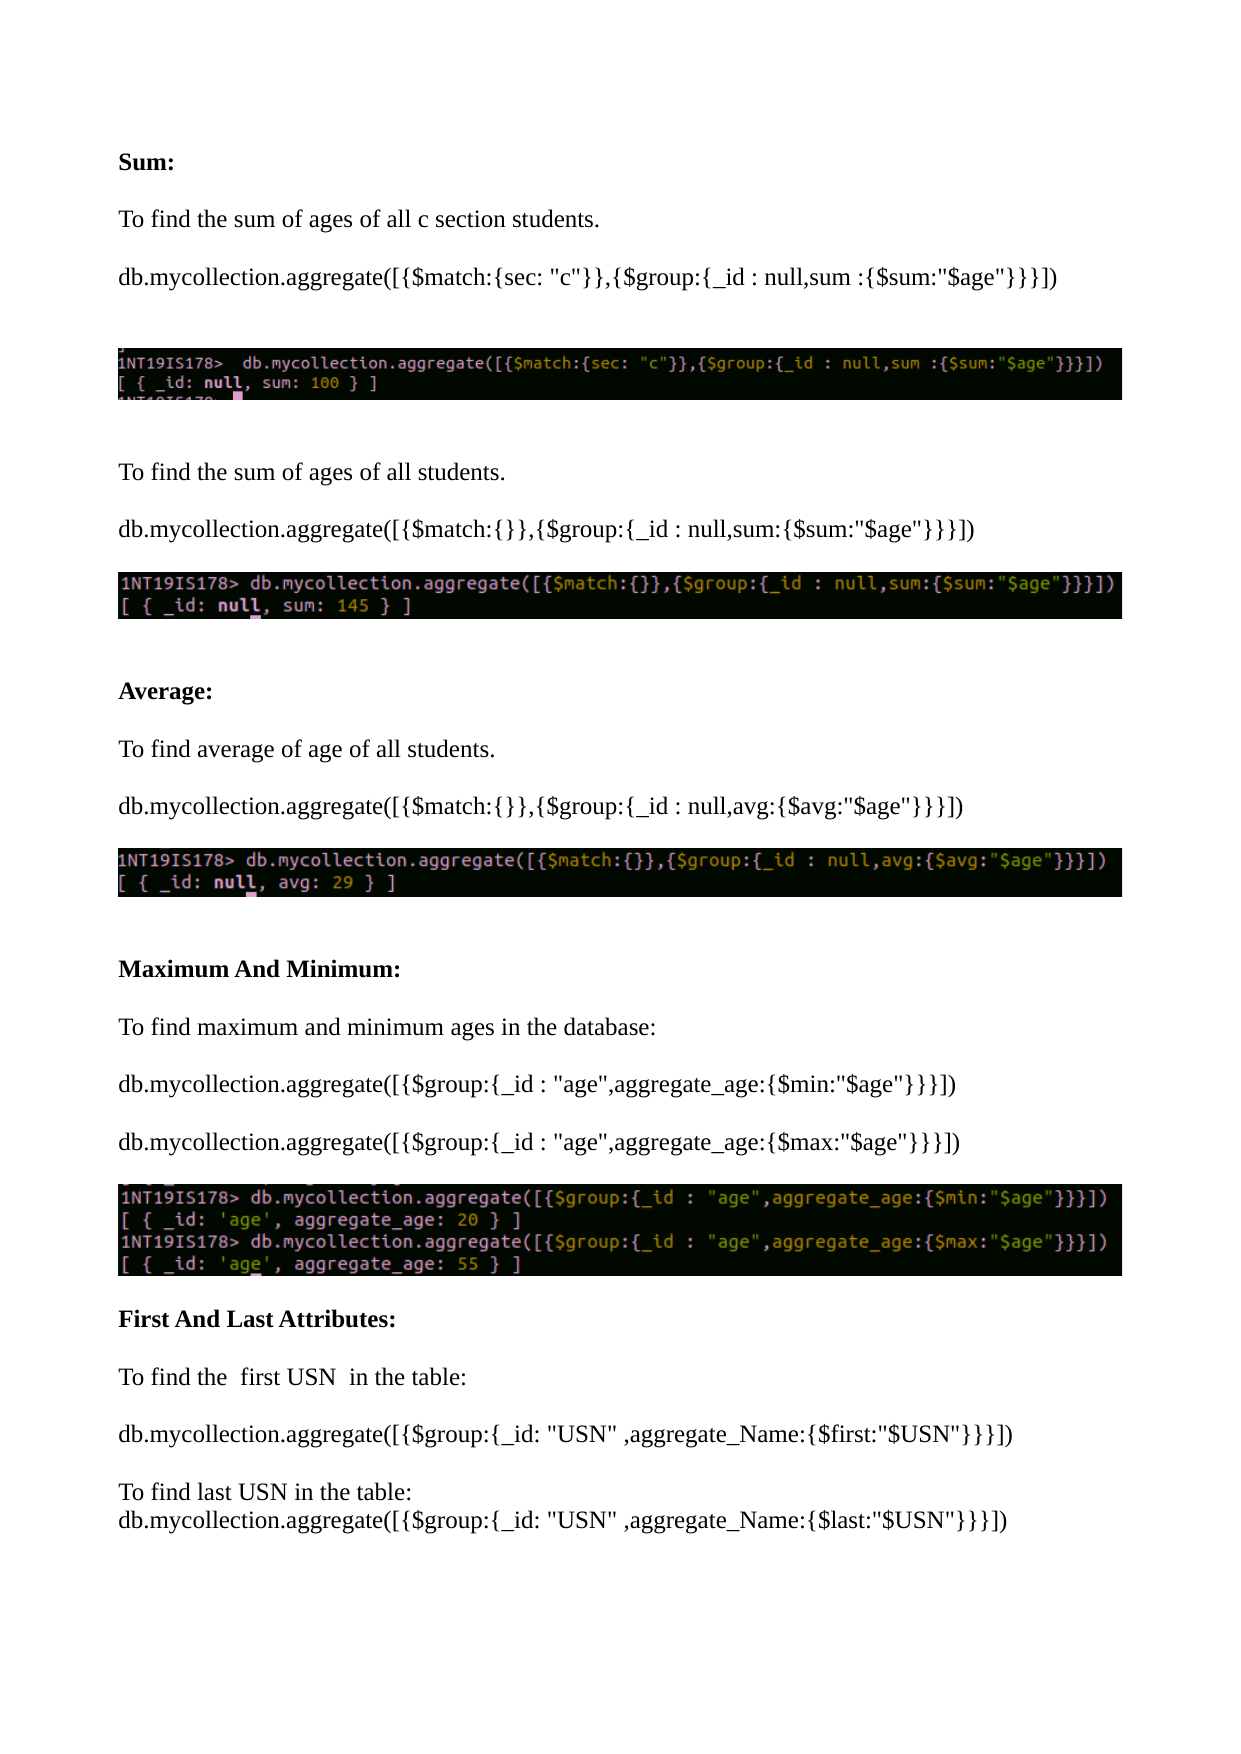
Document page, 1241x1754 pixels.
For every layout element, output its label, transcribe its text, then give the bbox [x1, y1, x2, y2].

text db.mycollection.aggregate([{$group:{_id : "age",aggregate_age:{$max:"$age"}}}]) [118, 1127, 1122, 1155]
text db.mycollection.aggregate([{$match:{}},{$group:{_id : null,avg:{$avg:"$age"}}}]) [118, 791, 1122, 820]
text db.mycollection.aggregate([{$match:{}},{$group:{_id : null,sum:{$sum:"$age"}}}]) [118, 514, 1122, 543]
text db.mycollection.aggregate([{$match:{sec: "c"}},{$group:{_id : null,sum :{$sum:"$age"}}}]) [118, 262, 1122, 291]
text To find the first USN in the table: [118, 1362, 1122, 1391]
picture [118, 1184, 1123, 1276]
text Maximum And Minimum: [118, 954, 1122, 983]
text To find average of age of all students. [118, 734, 1122, 763]
picture [118, 572, 1123, 619]
picture [118, 348, 1123, 400]
text To find last USN in the table: [118, 1477, 1122, 1506]
picture [118, 848, 1123, 897]
text To find the sum of ages of all c section students. [118, 204, 1122, 233]
text To find maximum and minimum ages in the database: [118, 1012, 1122, 1040]
text To find the sum of ages of all students. [118, 457, 1122, 486]
text First And Last Attributes: [118, 1304, 1122, 1333]
text Average: [118, 676, 1122, 705]
text db.mycollection.aggregate([{$group:{_id: "USN" ,aggregate_Name:{$last:"$USN"}}}]) [118, 1506, 1122, 1534]
text Sum: [118, 147, 1122, 176]
text db.mycollection.aggregate([{$group:{_id: "USN" ,aggregate_Name:{$first:"$USN"}}}]) [118, 1419, 1122, 1448]
text db.mycollection.aggregate([{$group:{_id : "age",aggregate_age:{$min:"$age"}}}]) [118, 1069, 1122, 1098]
